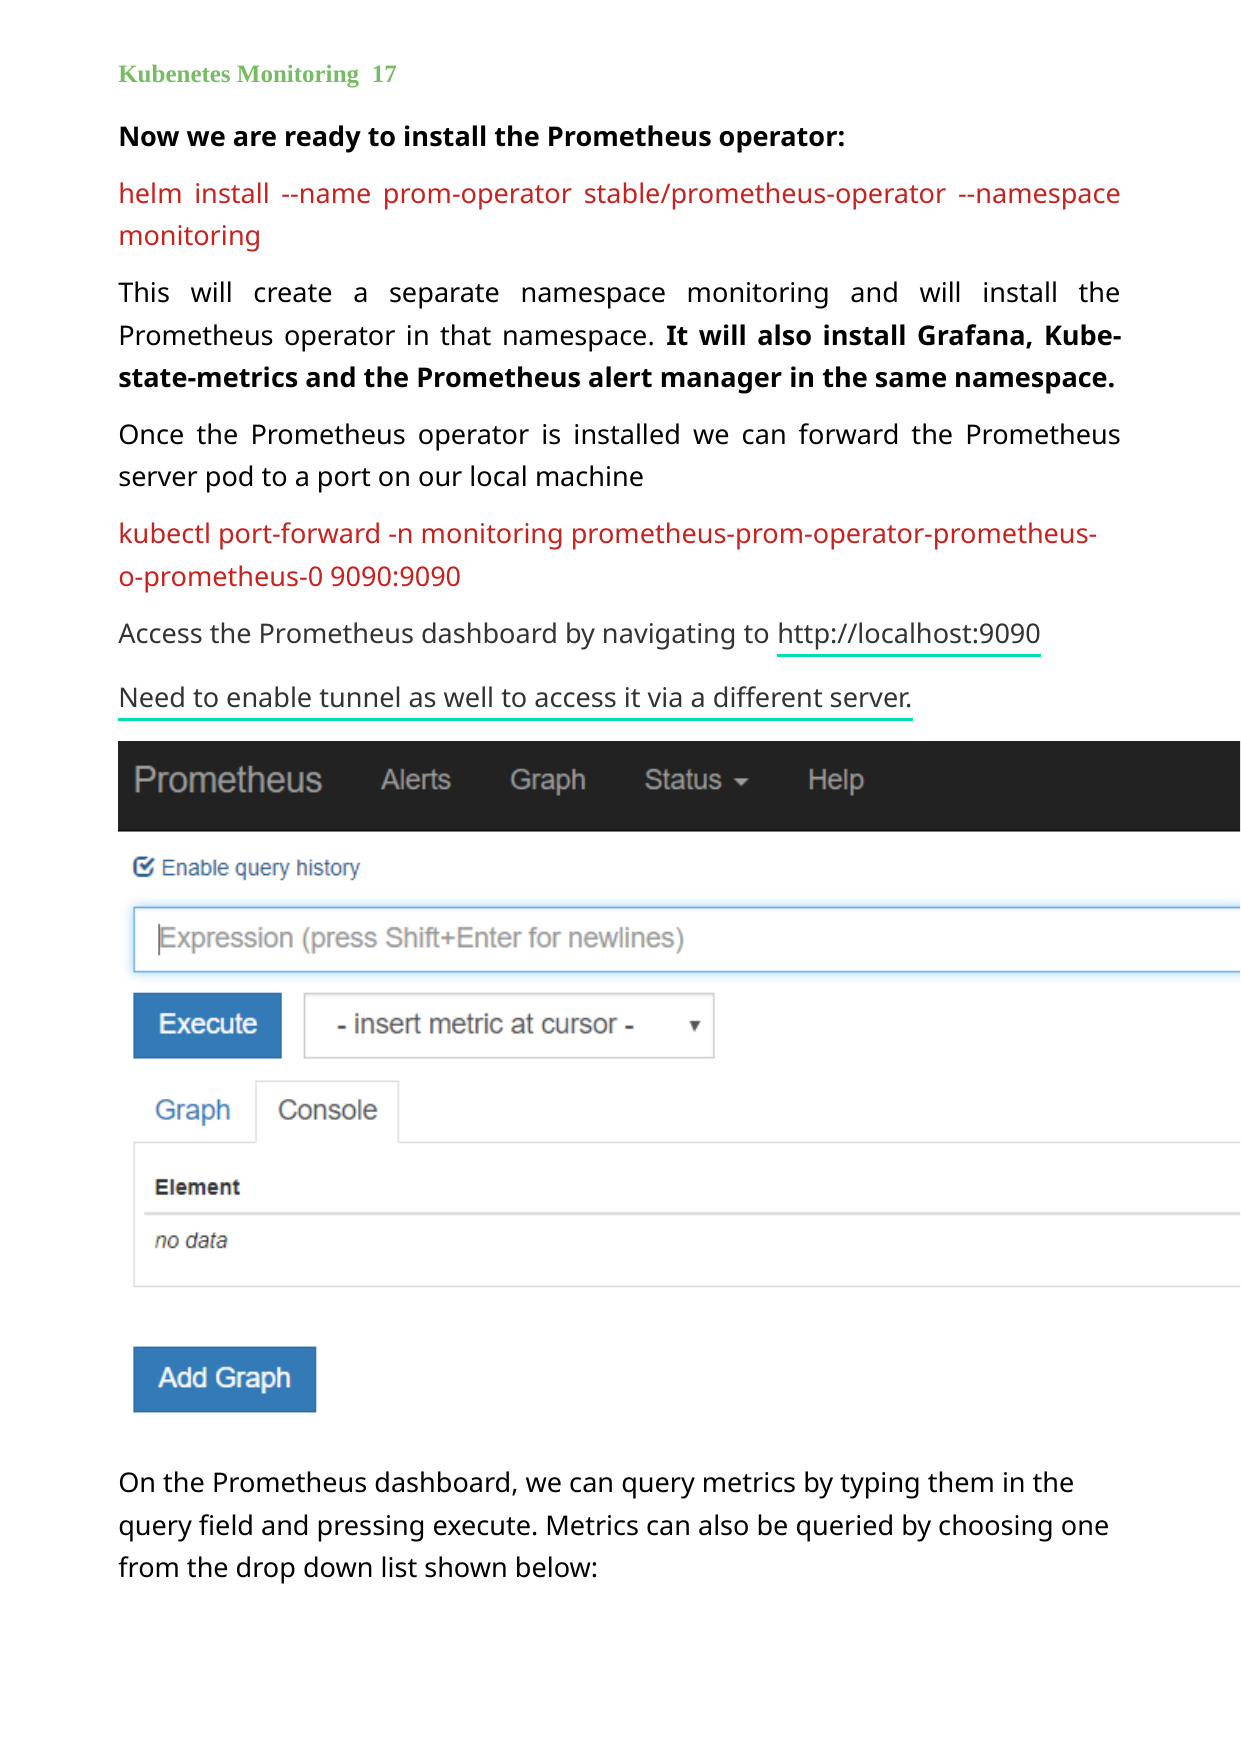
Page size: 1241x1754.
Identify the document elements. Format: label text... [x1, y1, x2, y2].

text Need to enable tunnel as well to access it via a different server. [118, 678, 1122, 721]
text kubectl port-forward -n monitoring prometheus-prom-operator-prometheus-o-prometheus-0 9090:9090 [118, 515, 1122, 594]
text Once the Prometheus operator is installed we can forward the Prometheus server pod to a port on our local machine [118, 415, 1122, 495]
text Access the Prometheus dashboard by navigating to http://localhost:9090 [118, 614, 1122, 657]
picture [118, 741, 1241, 1444]
text On the Prometheus dashboard, we can query metrics by typing them in the query field and pressing execute. Metrics can also be queried by choosing one from the drop down list shown below: [118, 1463, 1122, 1585]
text This will create a separate namespace monitoring and will install the Prometheus operator in that namespace. It will also install Grafana, Kube-state-metrics and the Prometheus alert manager in the same namespace. [118, 274, 1122, 395]
text helm install --name prom-operator stable/prometheus-operator --namespace monitoring [118, 174, 1122, 253]
text Now we are ready to install the Prometheus operator: [118, 117, 1122, 154]
